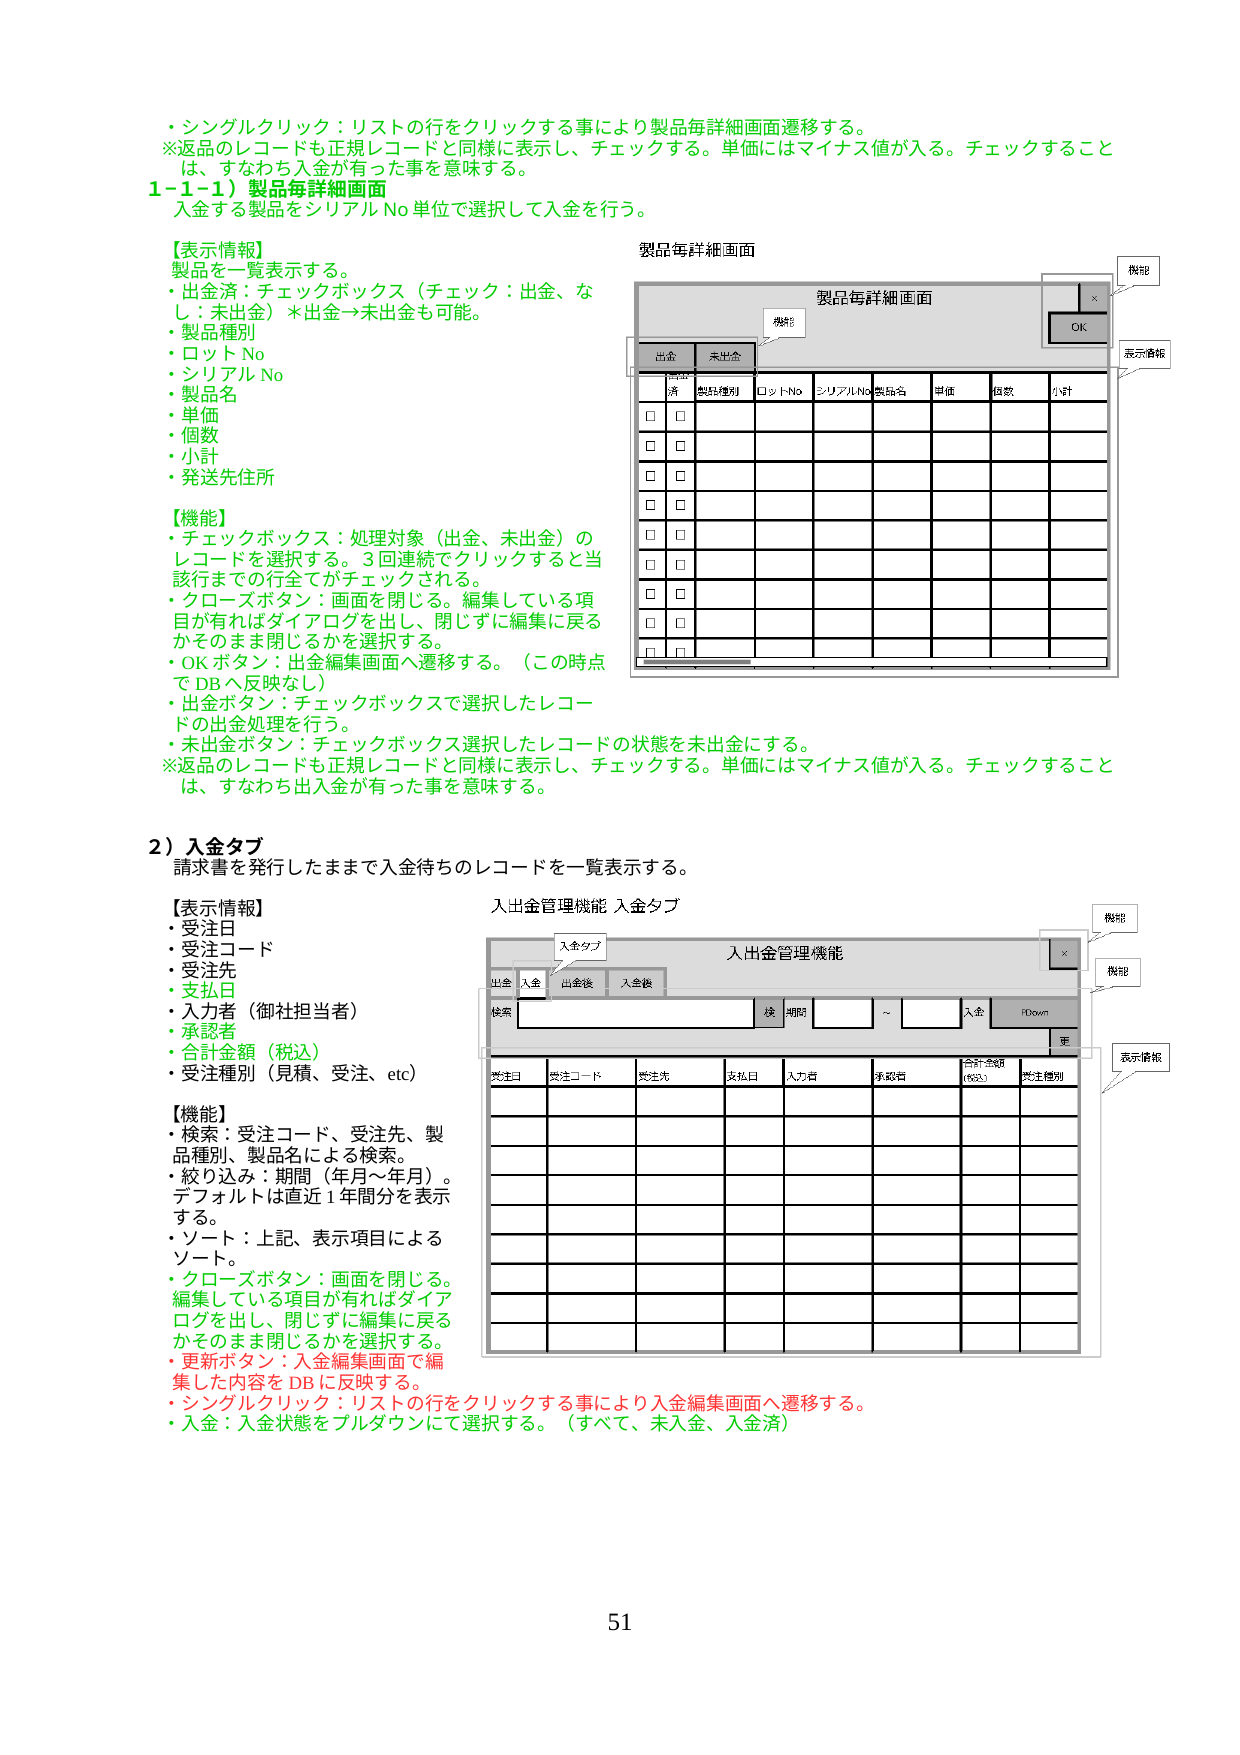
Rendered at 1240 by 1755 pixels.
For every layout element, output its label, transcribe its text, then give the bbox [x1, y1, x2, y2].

text 【機能】 [162, 508, 606, 529]
text 【機能】 [162, 1104, 458, 1125]
text ※返品のレコードも正規レコードと同様に表示し、チェックする。単価にはマイナス値が入る。チェックすることは、すなわち出入金が有った事を意味する。 [162, 756, 1121, 797]
text 製品を一覧表示する。 [171, 262, 606, 282]
text ※返品のレコードも正規レコードと同様に表示し、チェックする。単価にはマイナス値が入る。チェックすることは、すなわち入金が有った事を意味する。 [162, 139, 1121, 180]
text ・クローズボタン：画面を閉じる。編集している項目が有ればダイアログを出し、閉じずに編集に戻るかそのまま閉じるかを選択する。 [162, 1270, 458, 1352]
text ・承認者 [162, 1022, 458, 1043]
text 【表示情報】 [162, 898, 458, 919]
text ・合計金額（税込） [162, 1043, 458, 1064]
text ・更新ボタン：入金編集画面で編集した内容をDBに反映する。 [162, 1352, 1121, 1393]
text ・受注種別（見積、受注、etc） [162, 1064, 458, 1084]
text ・出金済：チェックボックス（チェック：出金、なし：未出金）＊出金→未出金も可能。 [163, 282, 606, 323]
text ・入金：入金状態をプルダウンにて選択する。（すべて、未入金、入金済） [162, 1414, 1121, 1435]
picture [458, 895, 1189, 1377]
text ・チェックボックス：処理対象（出金、未出金）のレコードを選択する。３回連続でクリックすると当該行までの行全てがチェックされる。 [162, 529, 606, 591]
text ・ソート：上記、表示項目によるソート。 [162, 1228, 458, 1270]
text ・単価 [163, 406, 606, 426]
text ・製品名 [163, 385, 606, 406]
picture [606, 239, 1189, 697]
text ・入力者（御社担当者） [162, 1002, 458, 1022]
text １−１−１）製品毎詳細画面 [146, 180, 1121, 201]
text ・未出金ボタン：チェックボックス選択したレコードの状態を未出金にする。 [162, 735, 1121, 756]
text ２）入金タブ [146, 837, 1121, 858]
text ・受注コード [162, 940, 458, 961]
text ・小計 [163, 447, 606, 468]
text ・シングルクリック：リストの行をクリックする事により製品毎詳細画面遷移する。 [163, 118, 1121, 139]
text ・個数 [163, 426, 606, 447]
text ・絞り込み：期間（年月～年月）。デフォルトは直近1年間分を表示する。 [162, 1167, 458, 1228]
text 請求書を発行したままで入金待ちのレコードを一覧表示する。 [162, 858, 1121, 878]
text ・検索：受注コード、受注先、製品種別、製品名による検索。 [162, 1125, 458, 1167]
text 入金する製品をシリアルNo単位で選択して入金を行う。 [162, 201, 1121, 221]
text ・受注日 [162, 919, 458, 940]
text ・ロットNo [163, 344, 606, 364]
text ・支払日 [162, 981, 458, 1002]
text ・シングルクリック：リストの行をクリックする事により入金編集画面へ遷移する。 [162, 1393, 1121, 1414]
text ・発送先住所 [163, 468, 606, 488]
text ・出金ボタン：チェックボックスで選択したレコードの出金処理を行う。 [162, 694, 1121, 735]
text ・OKボタン：出金編集画面へ遷移する。（この時点でDBへ反映なし） [163, 653, 606, 694]
text 【表示情報】 [162, 241, 606, 262]
text ・クローズボタン：画面を閉じる。編集している項目が有ればダイアログを出し、閉じずに編集に戻るかそのまま閉じるかを選択する。 [162, 591, 606, 653]
text ・受注先 [162, 961, 458, 981]
text ・製品種別 [163, 323, 606, 344]
text ・シリアルNo [163, 364, 606, 385]
